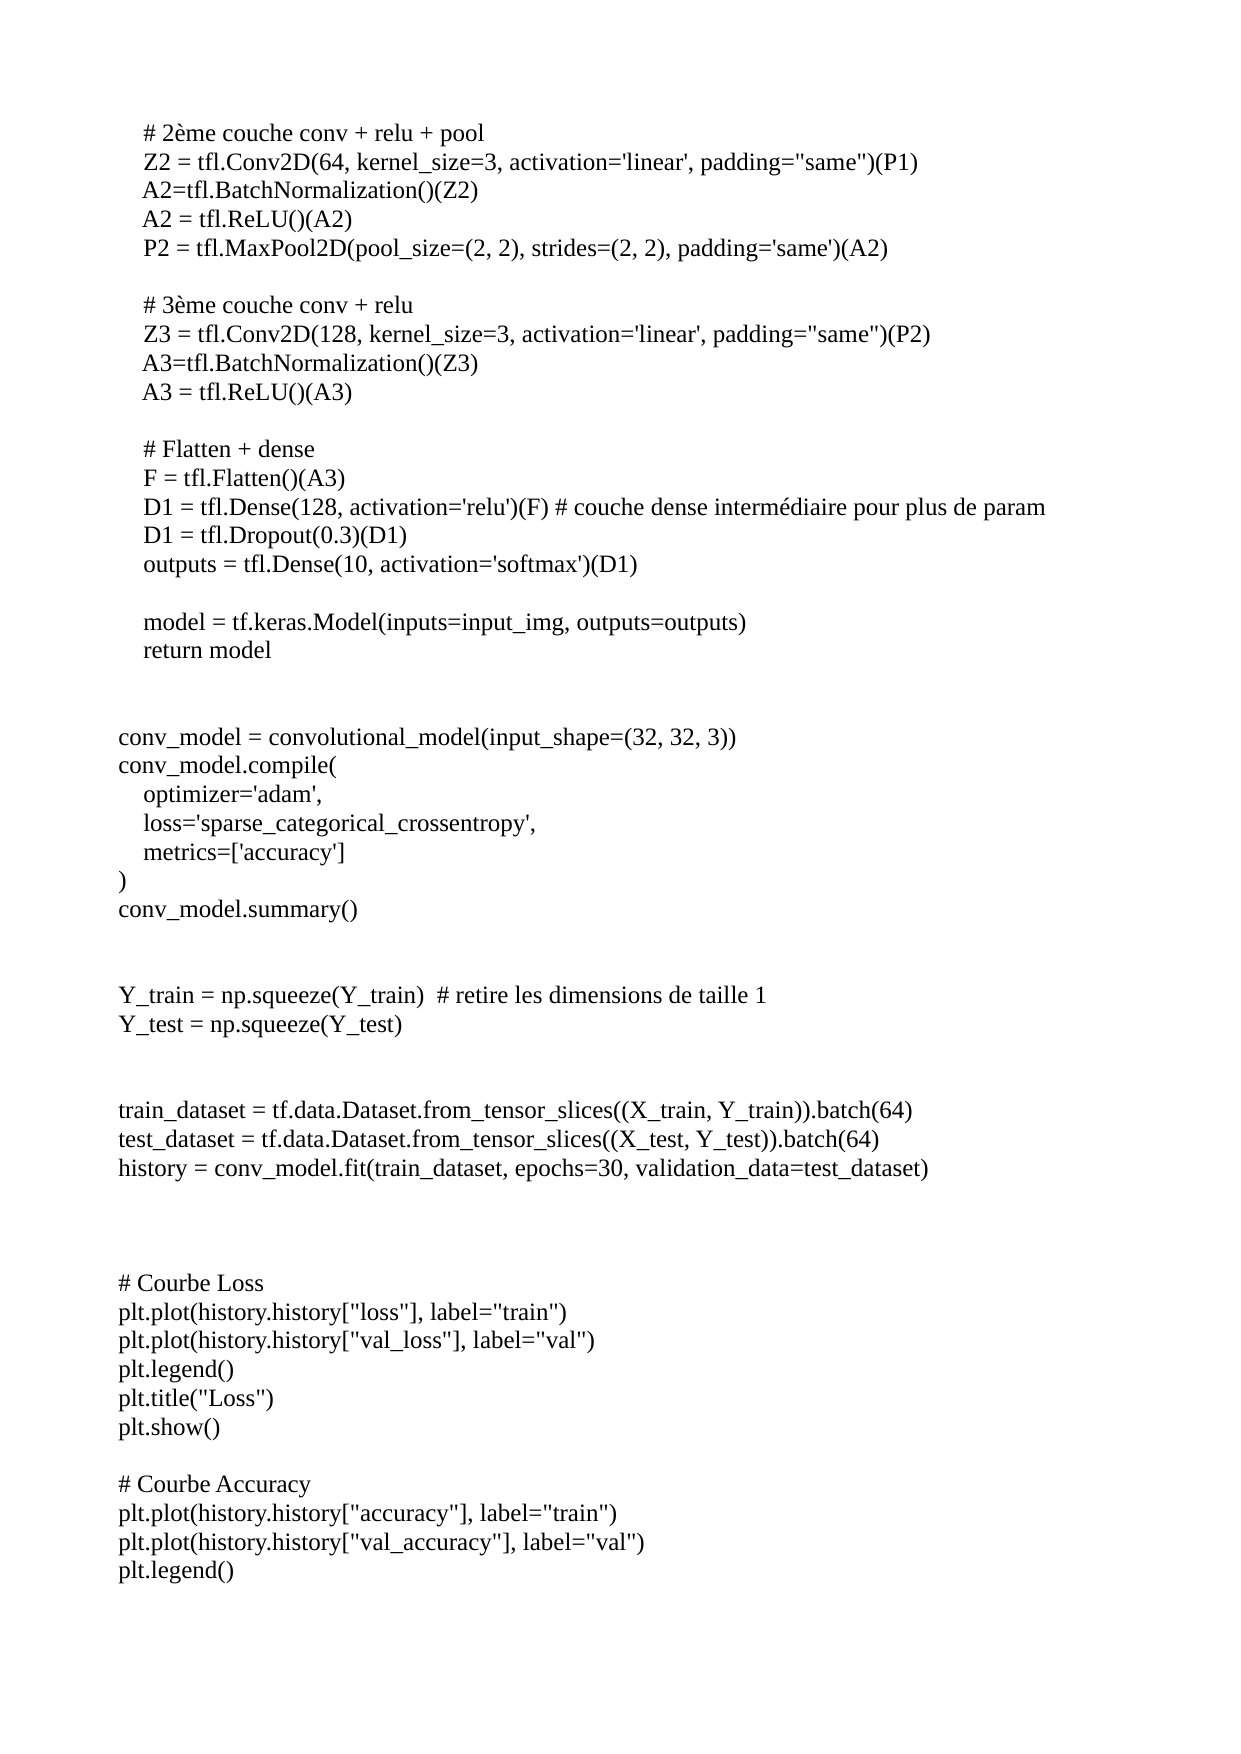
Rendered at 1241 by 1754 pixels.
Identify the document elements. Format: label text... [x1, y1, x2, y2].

text # Courbe Loss plt.plot(history.history["loss"], label="train") plt.plot(history.history["val_loss"], label="val") plt.legend() plt.title("Loss") plt.show() # Courbe Accuracy plt.plot(history.history["accuracy"], label="train") plt.plot(history.history["val_accuracy"], label="val") plt.legend() [118, 1268, 1122, 1584]
text conv_model = convolutional_model(input_shape=(32, 32, 3)) conv_model.compile( optimizer='adam', loss='sparse_categorical_crossentropy', metrics=['accuracy'] ) conv_model.summary() [118, 722, 1122, 923]
text train_dataset = tf.data.Dataset.from_tensor_slices((X_train, Y_train)).batch(64) test_dataset = tf.data.Dataset.from_tensor_slices((X_test, Y_test)).batch(64) history = conv_model.fit(train_dataset, epochs=30, validation_data=test_dataset) [118, 1096, 1122, 1182]
text Y_train = np.squeeze(Y_train) # retire les dimensions de taille 1 Y_test = np.squeeze(Y_test) [118, 981, 1122, 1038]
text # 2ème couche conv + relu + pool Z2 = tfl.Conv2D(64, kernel_size=3, activation='linear', padding="same")(P1) A2=tfl.BatchNormalization()(Z2) A2 = tfl.ReLU()(A2) P2 = tfl.MaxPool2D(pool_size=(2, 2), strides=(2, 2), padding='same')(A2) # 3ème couche conv + relu Z3 = tfl.Conv2D(128, kernel_size=3, activation='linear', padding="same")(P2) A3=tfl.BatchNormalization()(Z3) A3 = tfl.ReLU()(A3) # Flatten + dense F = tfl.Flatten()(A3) D1 = tfl.Dense(128, activation='relu')(F) # couche dense intermédiaire pour plus de param D1 = tfl.Dropout(0.3)(D1) outputs = tfl.Dense(10, activation='softmax')(D1) model = tf.keras.Model(inputs=input_img, outputs=outputs) return model [118, 118, 1122, 664]
